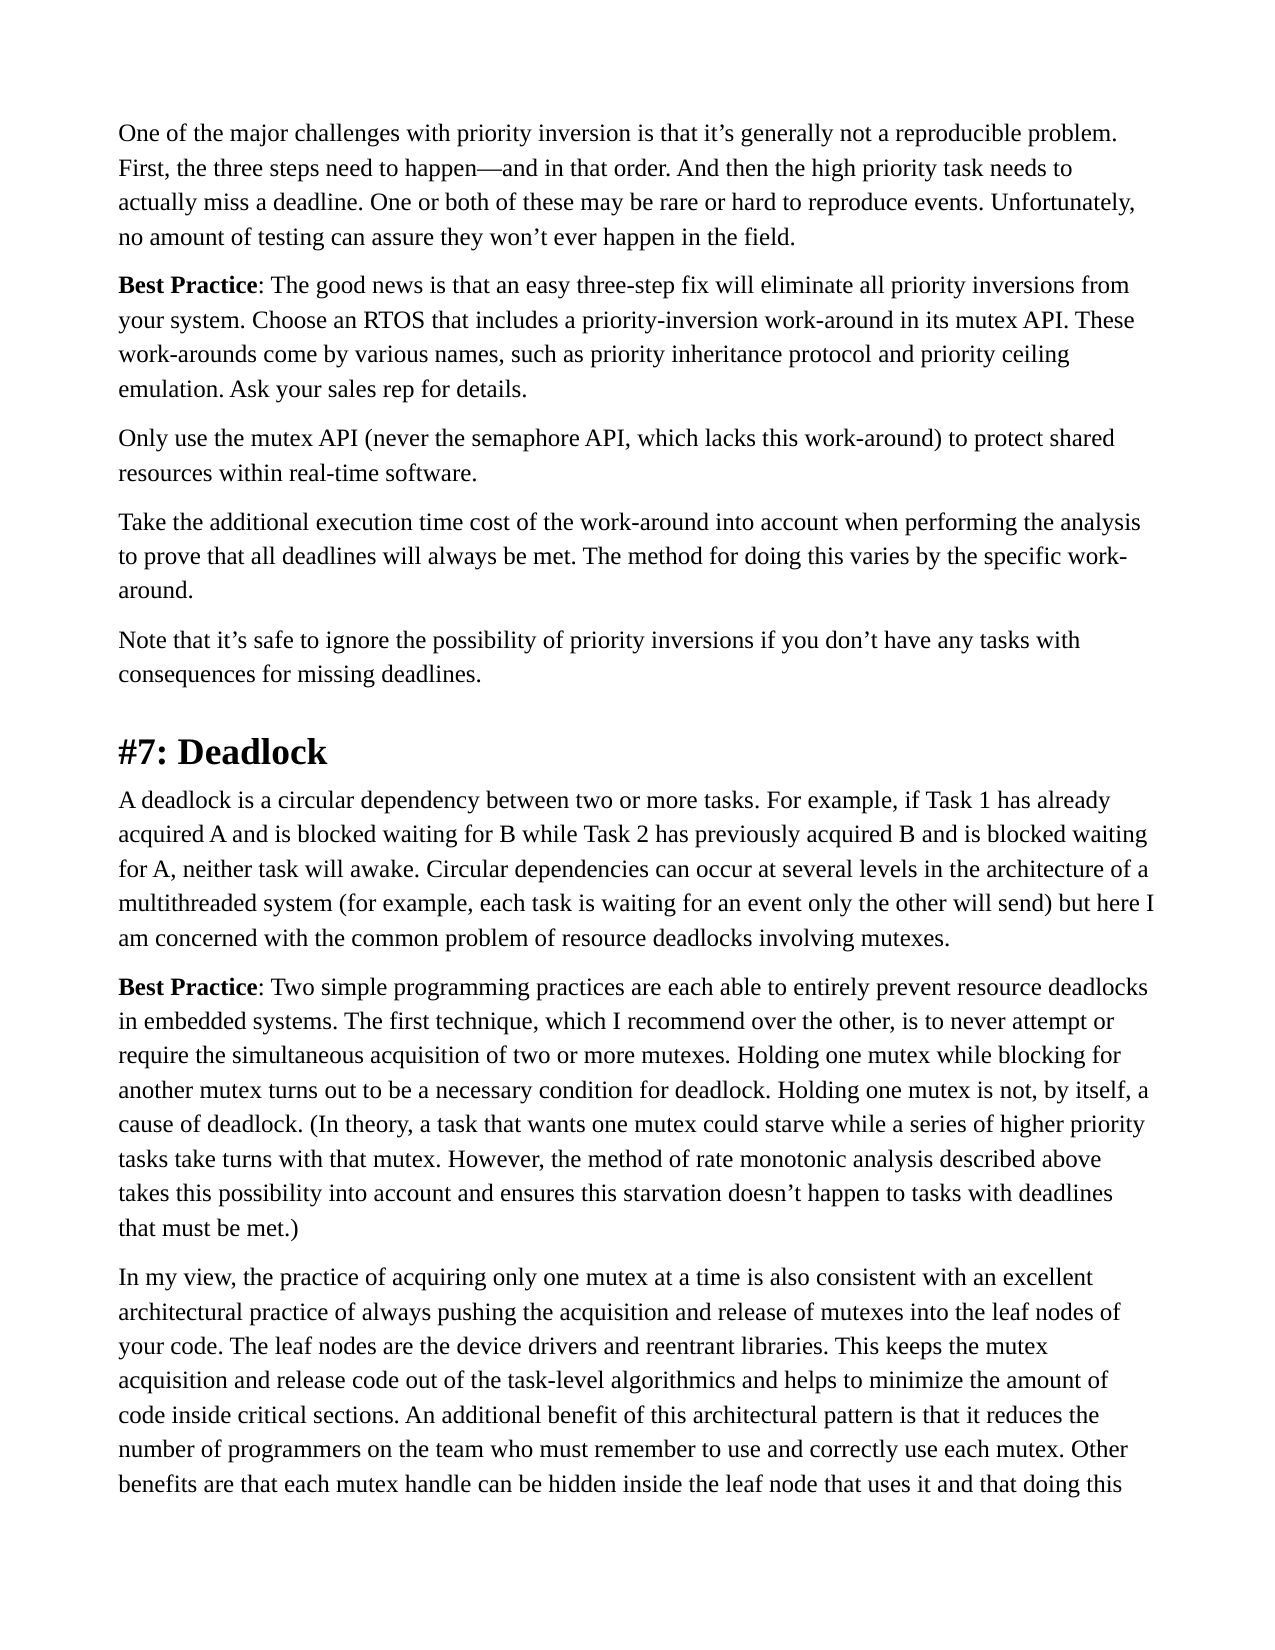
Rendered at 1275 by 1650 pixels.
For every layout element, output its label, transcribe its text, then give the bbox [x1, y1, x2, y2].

text One of the major challenges with priority inversion is that it’s generally not a reproducible problem. First, the three steps need to happen—and in that order. And then the high priority task needs to actually miss a deadline. One or both of these may be rare or hard to reproduce events. Unfortunately, no amount of testing can assure they won’t ever happen in the field. [118, 118, 1157, 250]
text A deadlock is a circular dependency between two or more tasks. For example, if Task 1 has already acquired A and is blocked waiting for B while Task 2 has previously acquired B and is blocked waiting for A, neither task will awake. Circular dependencies can occur at several levels in the architecture of a multithreaded system (for example, each task is waiting for an event only the other will send) but here I am concerned with the common problem of resource deadlocks involving mutexes. [118, 785, 1157, 951]
subtitle #7: Deadlock [118, 729, 1157, 772]
text Best Practice: Two simple programming practices are each able to entirely prevent resource deadlocks in embedded systems. The first technique, which I recommend over the other, is to never attempt or require the simultaneous acquisition of two or more mutexes. Holding one mutex while blocking for another mutex turns out to be a necessary condition for deadlock. Holding one mutex is not, by itself, a cause of deadlock. (In theory, a task that wants one mutex could starve while a series of higher priority tasks take turns with that mutex. However, the method of rate monotonic analysis described above takes this possibility into account and ensures this starvation doesn’t happen to tasks with deadlines that must be met.) [118, 972, 1157, 1242]
text Take the additional execution time cost of the work-around into account when performing the analysis to prove that all deadlines will always be met. The method for doing this varies by the specific work-around. [118, 507, 1157, 604]
text In my view, the practice of acquiring only one mutex at a time is also consistent with an excellent architectural practice of always pushing the acquisition and release of mutexes into the leaf nodes of your code. The leaf nodes are the device drivers and reentrant libraries. This keeps the mutex acquisition and release code out of the task-level algorithmics and helps to minimize the amount of code inside critical sections. An additional benefit of this architectural pattern is that it reduces the number of programmers on the team who must remember to use and correctly use each mutex. Other benefits are that each mutex handle can be hidden inside the leaf node that uses it and that doing this [118, 1262, 1157, 1498]
text Only use the mutex API (never the semaphore API, which lacks this work-around) to protect shared resources within real-time software. [118, 423, 1157, 486]
text Note that it’s safe to ignore the possibility of priority inversions if you don’t have any tasks with consequences for missing deadlines. [118, 625, 1157, 688]
text Best Practice: The good news is that an easy three-step fix will eliminate all priority inversions from your system. Choose an RTOS that includes a priority-inversion work-around in its mutex API. These work-arounds come by various names, such as priority inheritance protocol and priority ceiling emulation. Ask your sales rep for details. [118, 271, 1157, 403]
